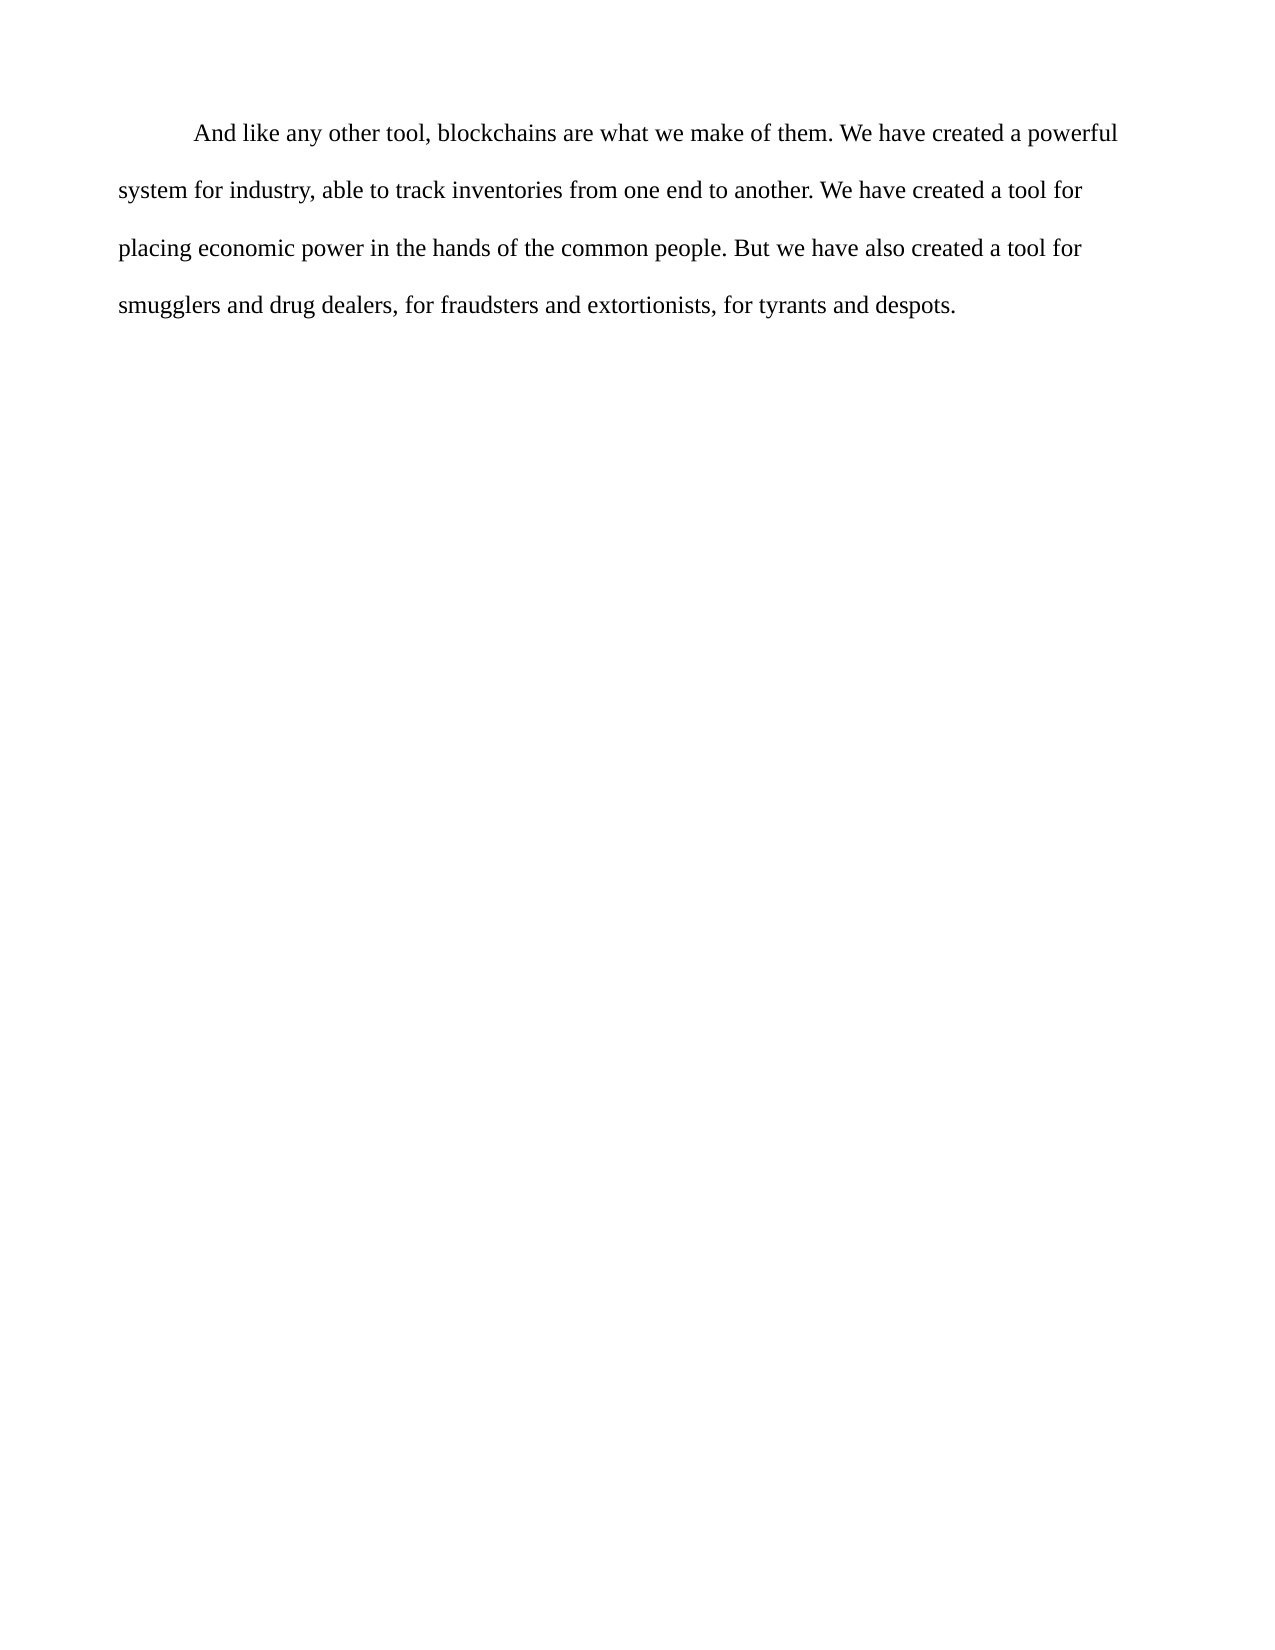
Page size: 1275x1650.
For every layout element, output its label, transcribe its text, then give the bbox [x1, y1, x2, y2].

text And like any other tool, blockchains are what we make of them. We have created a powerful system for industry, able to track inventories from one end to another. We have created a tool for placing economic power in the hands of the common people. But we have also created a tool for smugglers and drug dealers, for fraudsters and extortionists, for tyrants and despots. [118, 118, 1157, 319]
